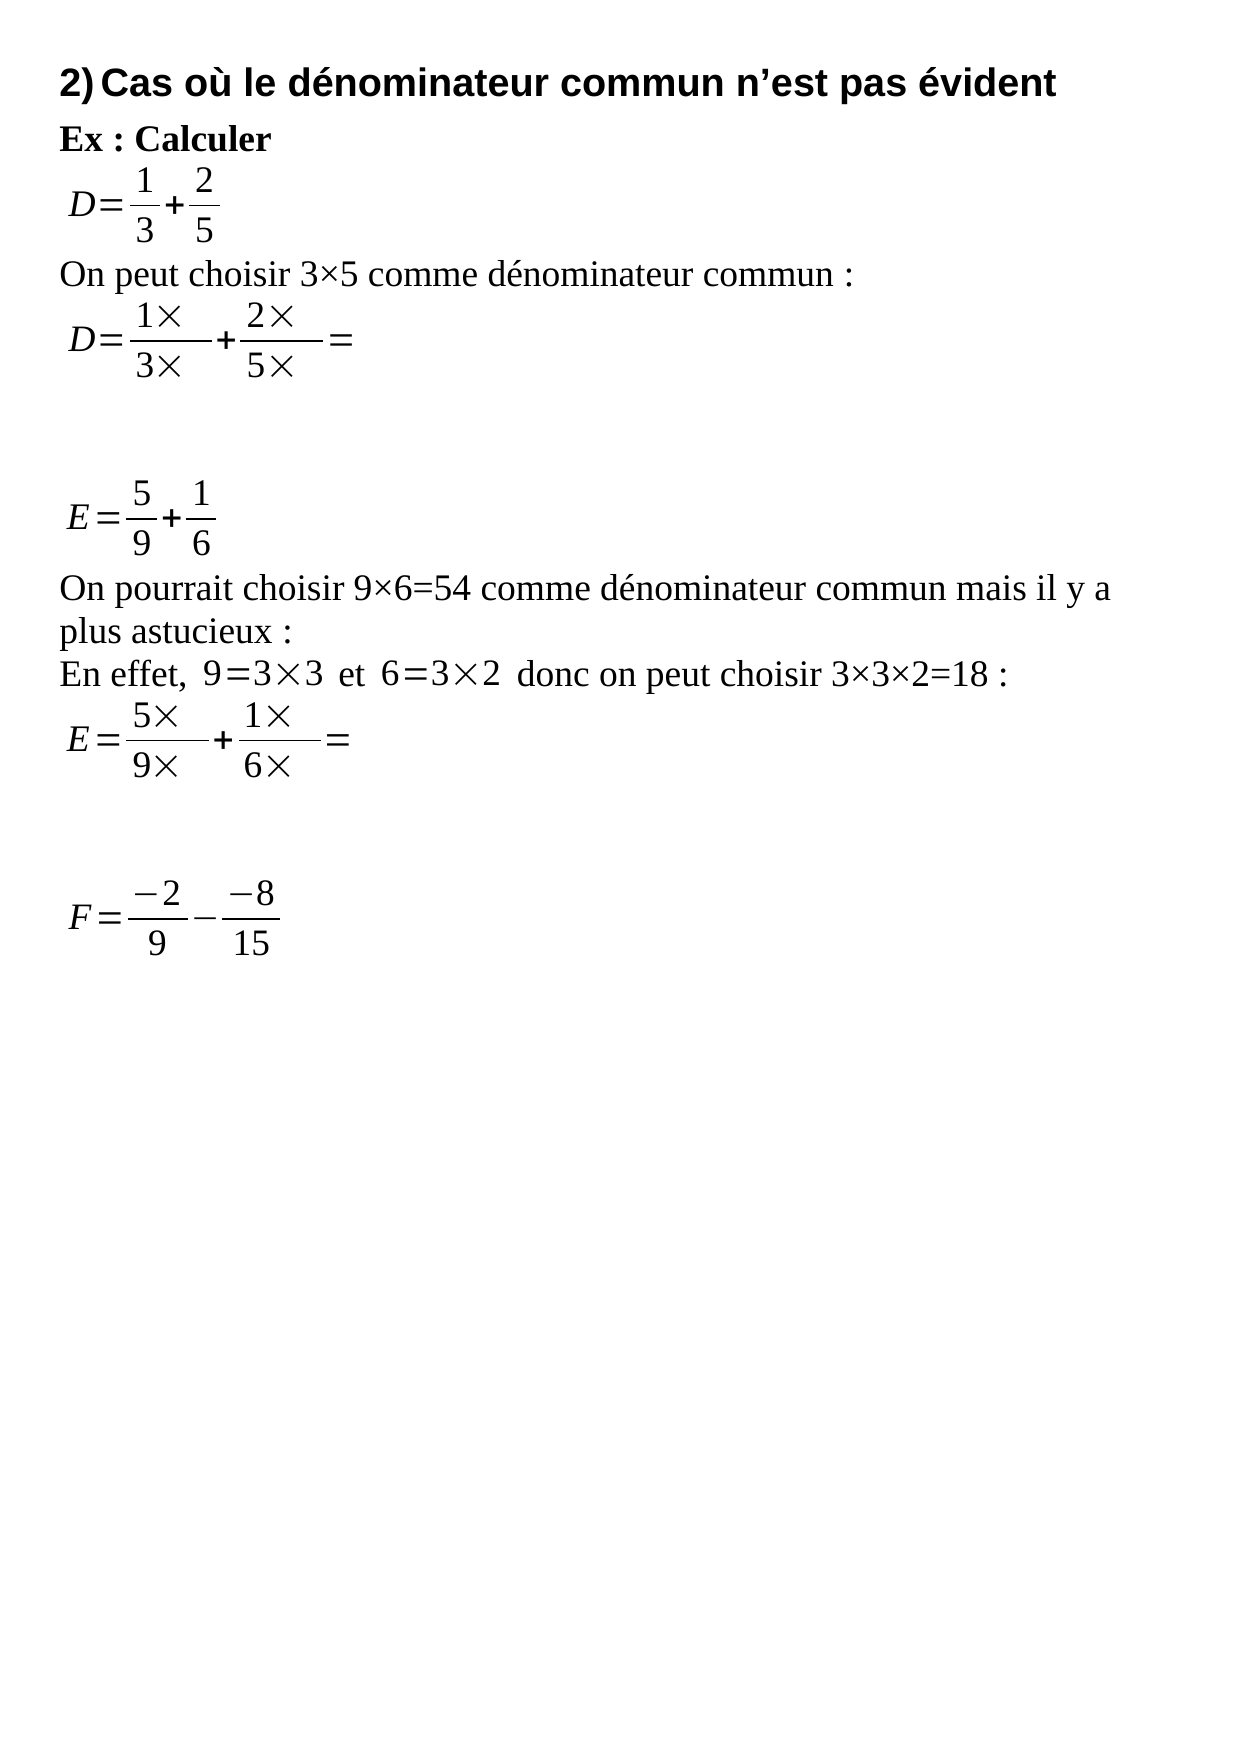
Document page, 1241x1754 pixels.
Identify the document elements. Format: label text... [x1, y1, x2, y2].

list Cas où le dénominateur commun n’est pas évident [59, 59, 1181, 105]
text En effet, et donc on peut choisir 3×3×2=18 : [59, 651, 1181, 694]
text On pourrait choisir 9×6=54 comme dénominateur commun mais il y a plus astucieux : [59, 565, 1181, 651]
text Ex : Calculer [59, 116, 1181, 159]
text On peut choisir 3×5 comme dénominateur commun : [59, 252, 1181, 295]
